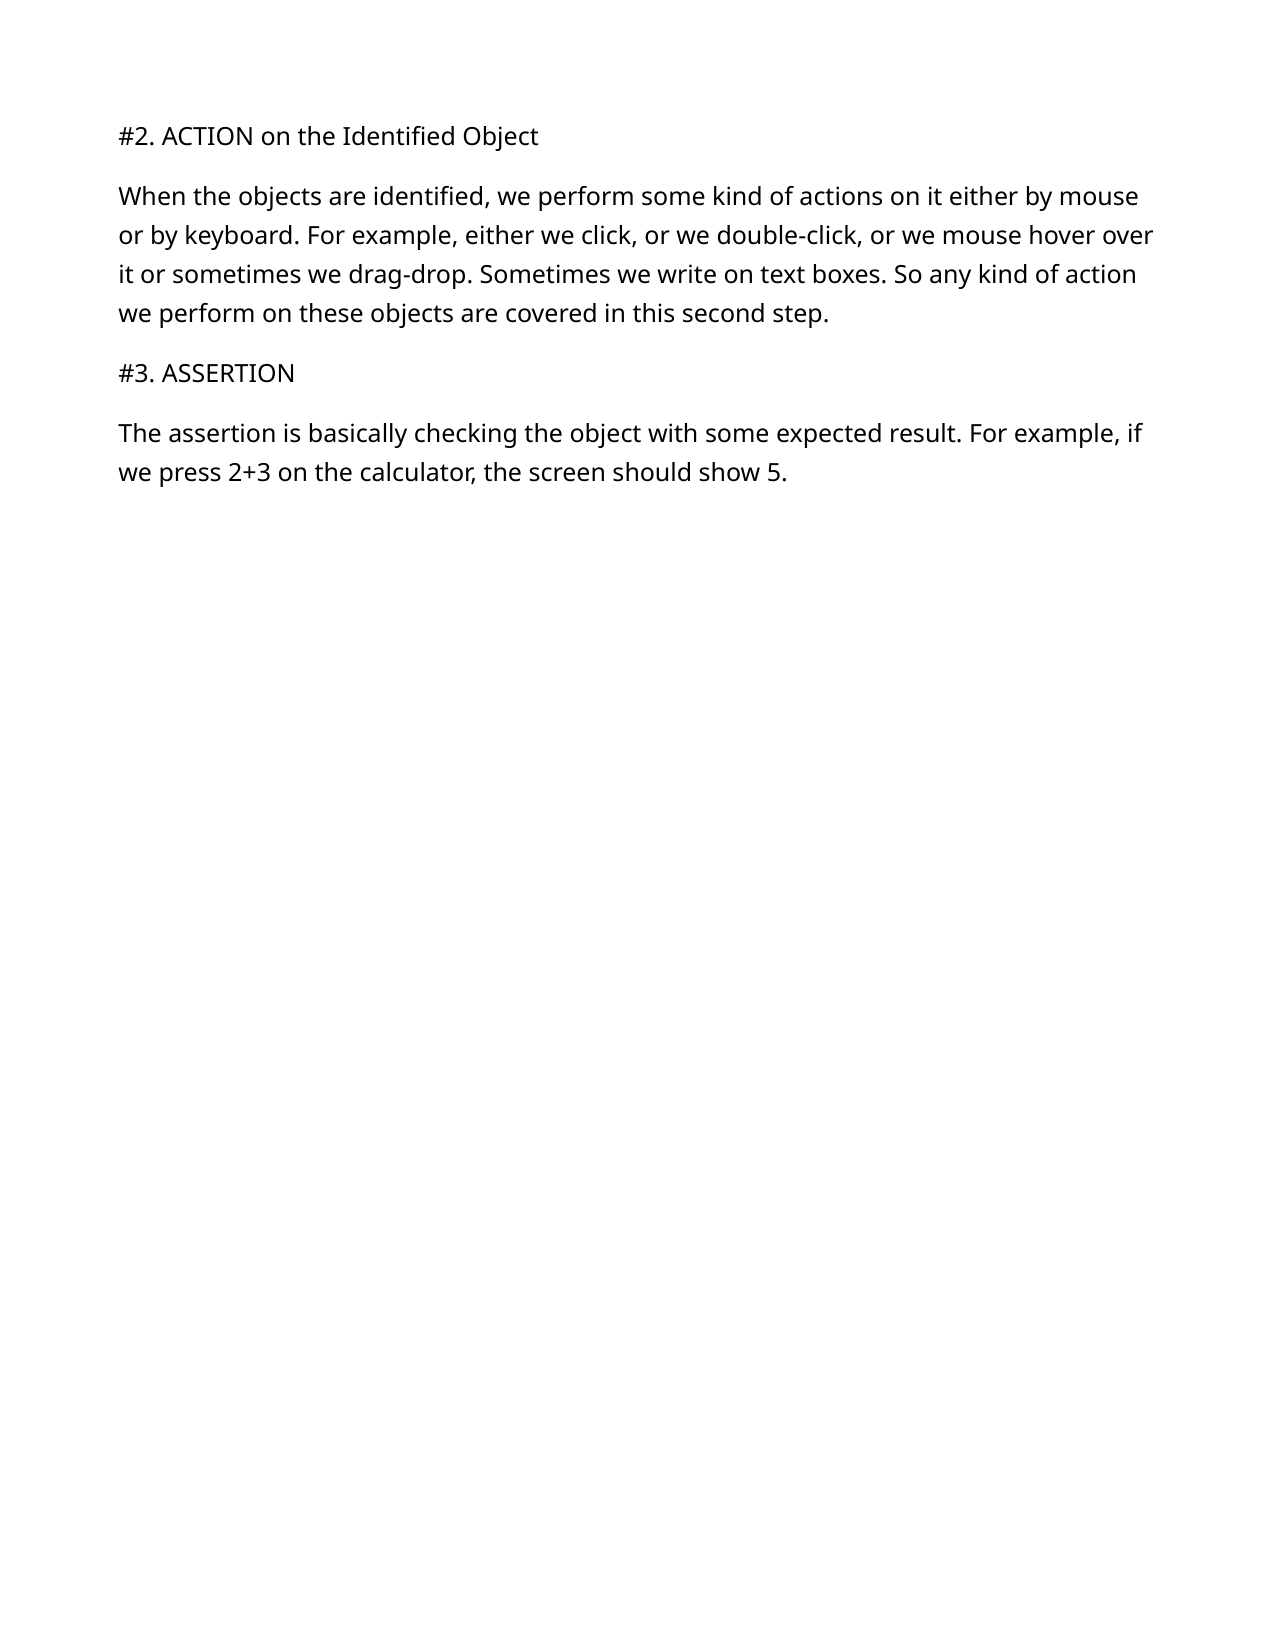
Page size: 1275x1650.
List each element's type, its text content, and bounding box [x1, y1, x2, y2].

text When the objects are identified, we perform some kind of actions on it either by mouse or by keyboard. For example, either we click, or we double-click, or we mouse hover over it or sometimes we drag-drop. Sometimes we write on text boxes. So any kind of action we perform on these objects are covered in this second step. [118, 178, 1157, 330]
text The assertion is basically checking the object with some expected result. For example, if we press 2+3 on the calculator, the screen should show 5. [118, 416, 1157, 489]
text #3. ASSERTION [118, 356, 1157, 390]
text #2. ACTION on the Identified Object [118, 118, 1157, 152]
